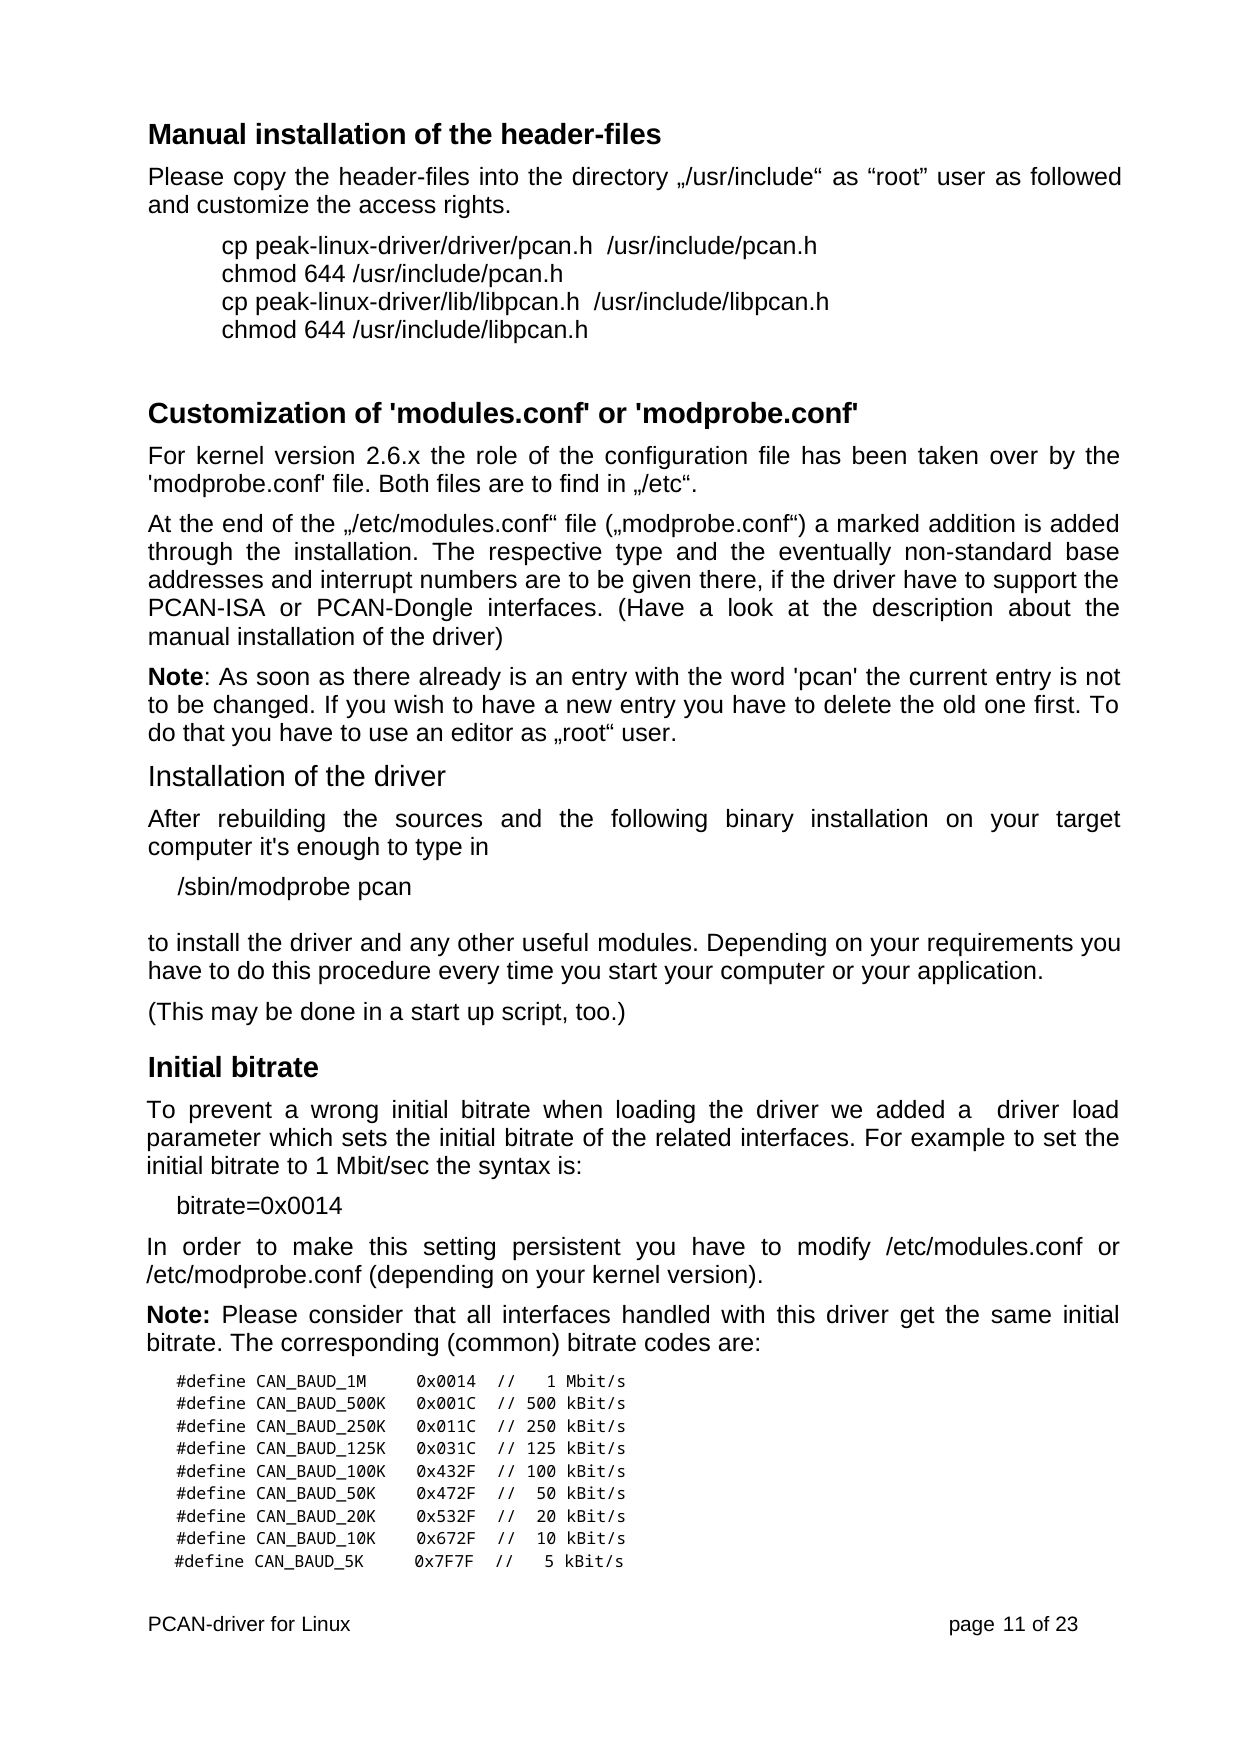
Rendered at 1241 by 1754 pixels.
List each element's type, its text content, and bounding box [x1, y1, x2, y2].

text To prevent a wrong initial bitrate when loading the driver we added a driver load parameter which sets the initial bitrate of the related interfaces. For example to set the initial bitrate to 1 Mbit/sec the syntax is: [146, 1096, 1122, 1180]
text chmod 644 /usr/include/pcan.h [148, 260, 1122, 288]
subtitle Manual installation of the header-files [118, 118, 1122, 151]
list For kernel version 2.6.x the role of the configuration file has been taken over by the 'modprobe.conf' file. Both files are to find in „/etc“. [118, 442, 1122, 498]
subtitle Customization of 'modules.conf' or 'modprobe.conf' [118, 397, 1122, 429]
text (This may be done in a start up script, too.) [148, 998, 1122, 1026]
text #define CAN_BAUD_125K 0x031C // 125 kBit/s [146, 1437, 1122, 1460]
text Please copy the header-files into the directory „/usr/include“ as “root” user as followed and customize the access rights. [148, 163, 1122, 219]
list Note: As soon as there already is an entry with the word 'pcan' the current entry is not to be changed. If you wish to have a new entry you have to delete the old one first. To do that you have to use an editor as „root“ user. [118, 663, 1122, 747]
list Installation of the driver [118, 759, 1122, 792]
text chmod 644 /usr/include/libpcan.h [148, 316, 1122, 344]
list /sbin/modprobe pcan [148, 873, 1122, 901]
text bitrate=0x0014 [146, 1192, 1122, 1220]
text #define CAN_BAUD_10K 0x672F // 10 kBit/s [146, 1527, 1122, 1550]
subtitle Initial bitrate [118, 1051, 1122, 1083]
text #define CAN_BAUD_5K 0x7F7F // 5 kBit/s [148, 1550, 1122, 1572]
text #define CAN_BAUD_250K 0x011C // 250 kBit/s [146, 1415, 1122, 1437]
text #define CAN_BAUD_500K 0x001C // 500 kBit/s [146, 1392, 1122, 1415]
list After rebuilding the sources and the following binary installation on your target computer it's enough to type in [118, 804, 1122, 861]
text In order to make this setting persistent you have to modify /etc/modules.conf or /etc/modprobe.conf (depending on your kernel version). [146, 1233, 1122, 1289]
text #define CAN_BAUD_100K 0x432F // 100 kBit/s [146, 1460, 1122, 1482]
text Note: Please consider that all interfaces handled with this driver get the same initial bitrate. The corresponding (common) bitrate codes are: [146, 1301, 1122, 1357]
text cp peak-linux-driver/lib/libpcan.h /usr/include/libpcan.h [148, 288, 1122, 316]
text to install the driver and any other useful modules. Depending on your requirements you have to do this procedure every time you start your computer or your application. [148, 929, 1122, 985]
list At the end of the „/etc/modules.conf“ file („modprobe.conf“) a marked addition is added through the installation. The respective type and the eventually non-standard base addresses and interrupt numbers are to be given there, if the driver have to support the PCAN-ISA or PCAN-Dongle interfaces. (Have a look at the description about the manual installation of the driver) [118, 510, 1122, 650]
text #define CAN_BAUD_20K 0x532F // 20 kBit/s [146, 1505, 1122, 1527]
text cp peak-linux-driver/driver/pcan.h /usr/include/pcan.h [148, 232, 1122, 260]
text #define CAN_BAUD_1M 0x0014 // 1 Mbit/s [146, 1370, 1122, 1392]
text #define CAN_BAUD_50K 0x472F // 50 kBit/s [146, 1482, 1122, 1505]
